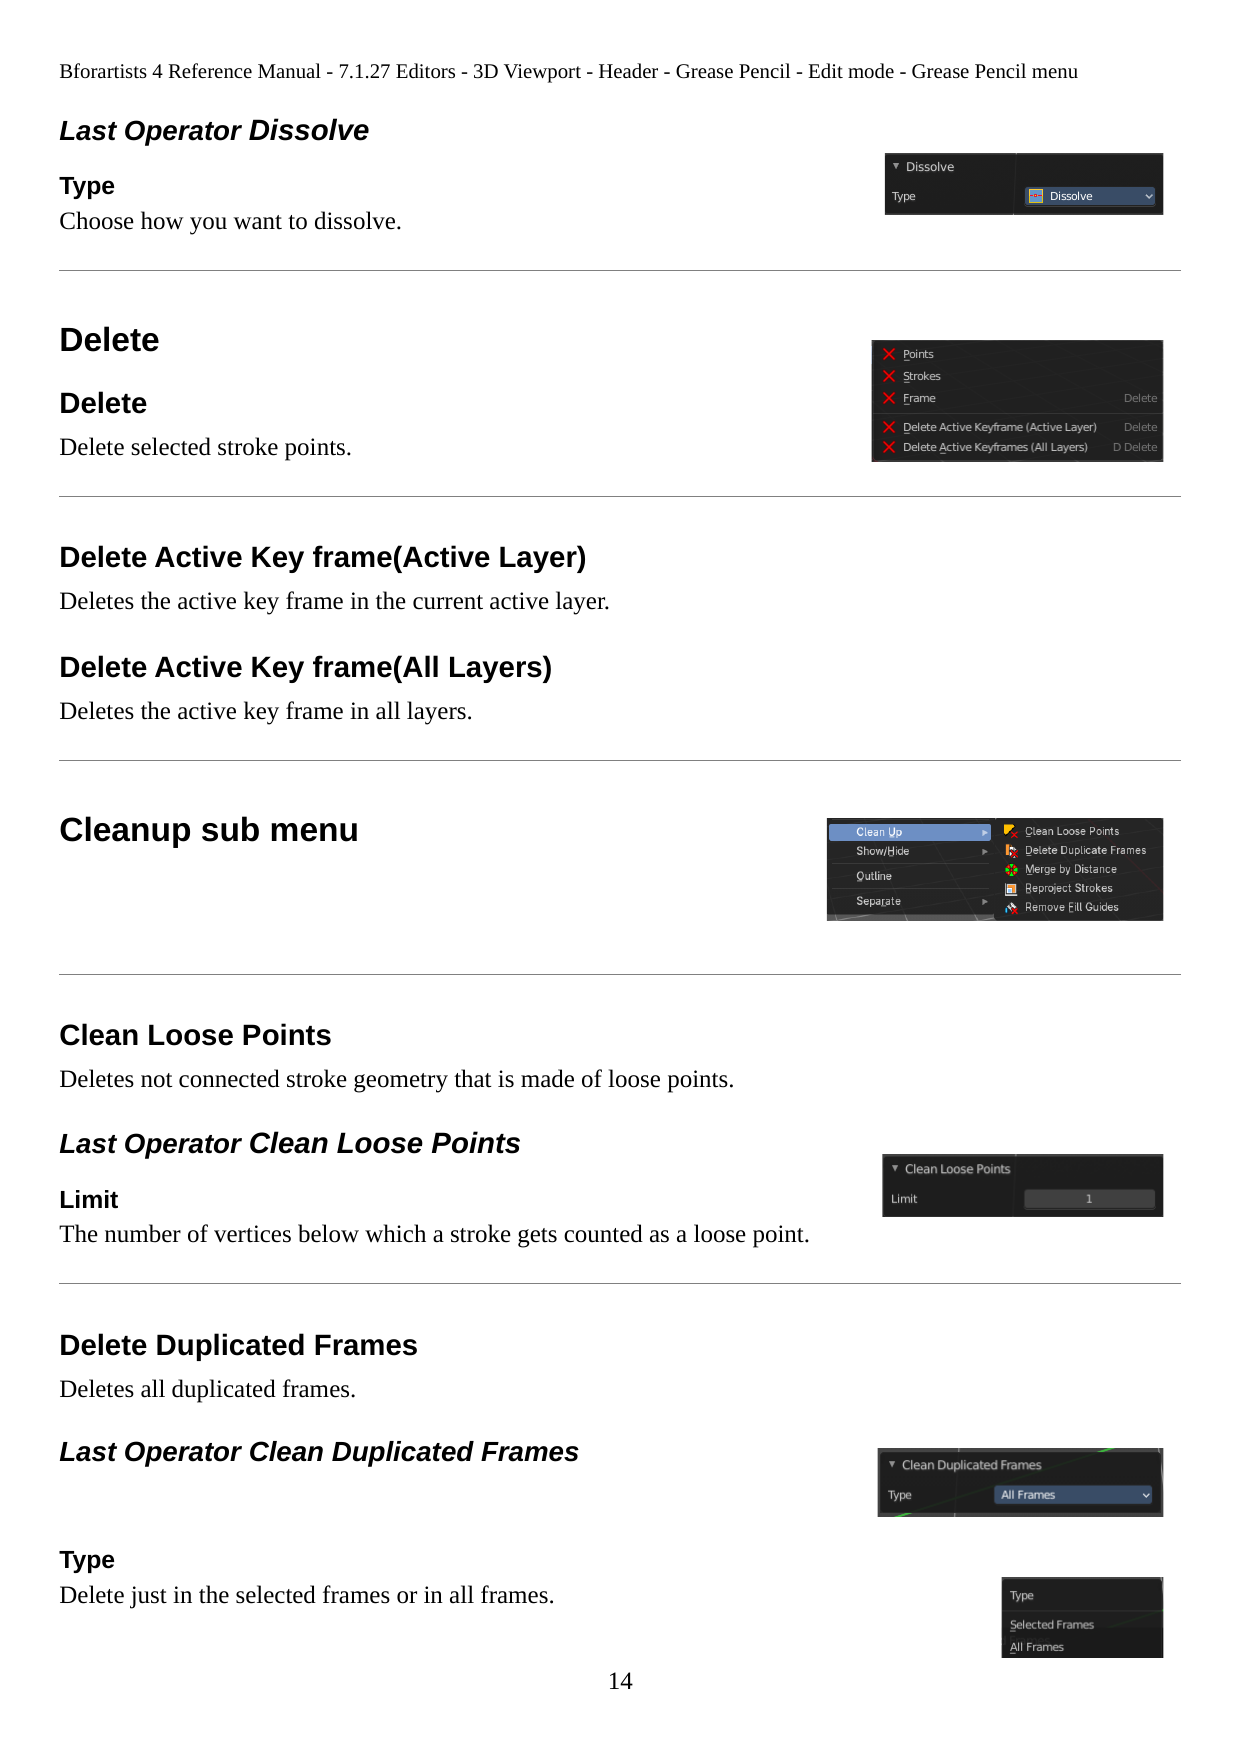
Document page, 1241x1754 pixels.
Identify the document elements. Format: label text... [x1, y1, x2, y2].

text Deletes the active key frame in the current active layer. [59, 586, 1181, 615]
text Deletes not connected stroke geometry that is made of loose points. [59, 1064, 1181, 1093]
subtitle Delete Active Key frame(Active Layer) [59, 540, 1181, 574]
subtitle [1164, 171, 1181, 200]
picture [871, 340, 1164, 462]
subtitle Clean Loose Points [59, 1018, 1181, 1052]
subtitle Last Operator Clean Loose Points [59, 1126, 1181, 1160]
picture [884, 153, 1164, 215]
text Delete selected stroke points. [59, 432, 871, 461]
subtitle Delete Active Key frame(All Layers) [59, 650, 1181, 684]
subtitle Delete [59, 386, 871, 420]
picture [877, 1448, 1164, 1517]
text Delete just in the selected frames or in all frames. [59, 1580, 1001, 1608]
subtitle Delete Duplicated Frames [59, 1327, 1181, 1361]
subtitle Type [59, 1545, 1181, 1573]
subtitle Last Operator Dissolve [59, 113, 1181, 146]
text Deletes all duplicated frames. [59, 1374, 1181, 1402]
subtitle [1164, 1185, 1181, 1213]
subtitle Limit [59, 1185, 882, 1213]
picture [826, 818, 1164, 921]
text The number of vertices below which a stroke gets counted as a loose point. [59, 1219, 1181, 1248]
subtitle Type [59, 171, 884, 200]
subtitle [1164, 386, 1181, 420]
subtitle Delete [59, 320, 1181, 359]
text Deletes the active key frame in all layers. [59, 696, 1181, 725]
picture [1001, 1577, 1164, 1658]
subtitle Cleanup sub menu [59, 810, 1181, 849]
subtitle Last Operator Clean Duplicated Frames [59, 1435, 1181, 1467]
picture [882, 1154, 1164, 1217]
text Choose how you want to dissolve. [59, 206, 1181, 235]
